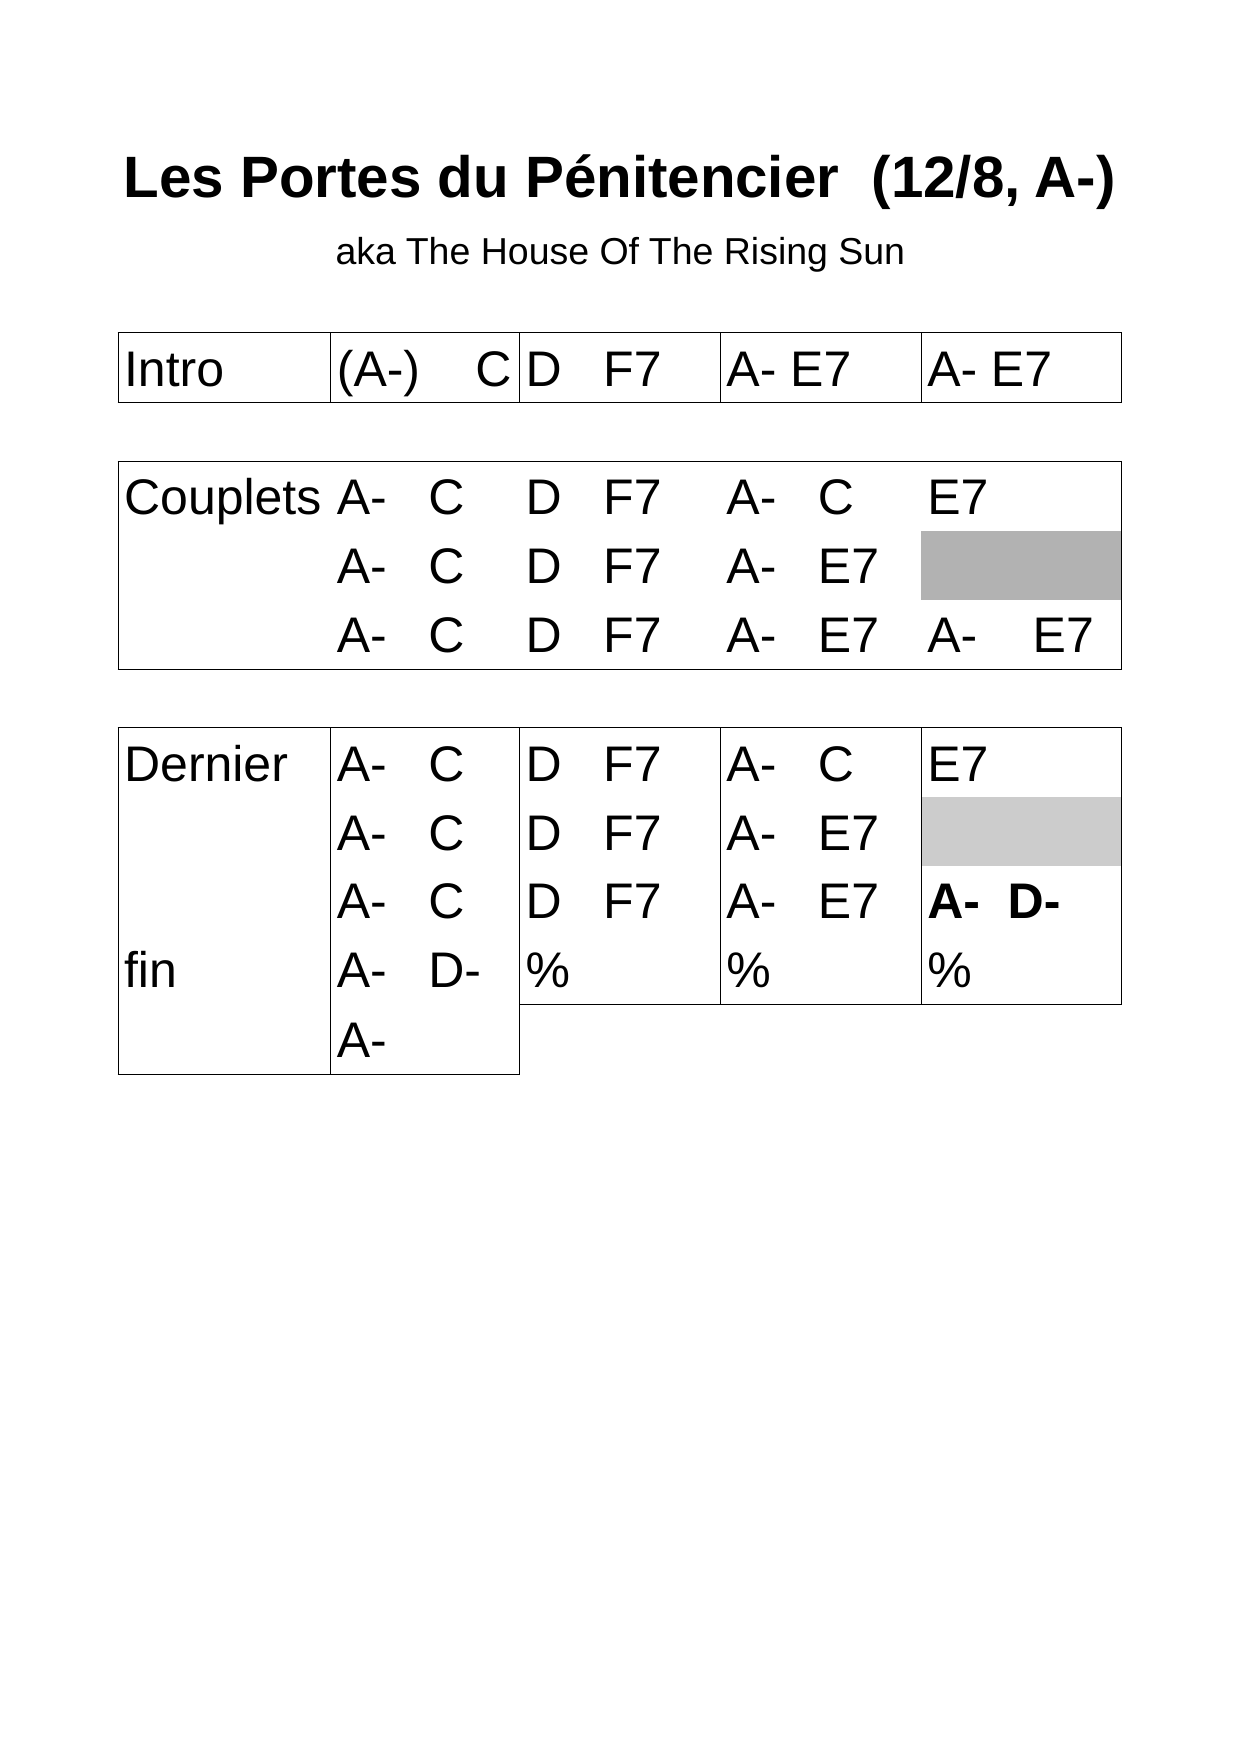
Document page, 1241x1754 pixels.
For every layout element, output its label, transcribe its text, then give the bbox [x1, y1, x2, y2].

table_cell [118, 670, 331, 727]
table_cell [119, 531, 331, 600]
table_cell [119, 600, 331, 669]
table_cell fin [119, 935, 330, 1004]
table_cell Couplets [119, 462, 331, 531]
table_cell [520, 403, 720, 461]
table_cell A- D- [922, 866, 1121, 935]
table_cell % [721, 935, 921, 1004]
table_cell [520, 670, 720, 727]
table_cell A- E7 [720, 600, 921, 669]
table_cell [921, 1005, 1122, 1074]
table_cell A- D- [331, 935, 519, 1004]
table_cell D F7 [520, 462, 720, 531]
table_cell [118, 403, 331, 461]
table_cell E7 [921, 462, 1121, 531]
table_cell D F7 [520, 600, 720, 669]
table_cell A- C [331, 462, 520, 531]
table_cell % [520, 935, 720, 1004]
table_cell [921, 670, 1122, 727]
title Les Portes du Pénitencier (12/8, A-) [118, 143, 1122, 210]
table_cell A- C [331, 728, 519, 797]
table_cell A- E7 [720, 531, 921, 600]
table_cell A- E7 [921, 600, 1121, 669]
table_cell A- C [331, 531, 520, 600]
table_cell E7 [922, 728, 1121, 797]
table_cell [720, 670, 921, 727]
table_cell A- E7 [721, 866, 921, 935]
table_cell A- C [331, 797, 519, 866]
table_cell D F7 [520, 797, 720, 866]
table_cell [922, 797, 1121, 866]
table_cell [720, 1005, 921, 1074]
table_cell D F7 [520, 531, 720, 600]
table_cell D F7 [520, 866, 720, 935]
table_cell [119, 1004, 330, 1074]
table_cell [520, 1005, 720, 1074]
table_cell A- C [721, 728, 921, 797]
table_cell [720, 403, 921, 461]
table_header A- E7 [721, 333, 921, 402]
table_cell [331, 670, 520, 727]
table_cell A- C [331, 866, 519, 935]
table_header (A-) C [331, 333, 519, 402]
subtitle aka The House Of The Rising Sun [118, 229, 1122, 272]
table_cell A- C [331, 600, 520, 669]
table_cell [119, 797, 330, 866]
table_cell D F7 [520, 728, 720, 797]
table_cell [921, 403, 1122, 461]
table_cell [331, 403, 520, 461]
table_cell [119, 866, 330, 935]
table_header A- E7 [922, 333, 1121, 402]
table_cell A- [331, 1004, 519, 1074]
table_cell % [922, 935, 1121, 1004]
table_header D F7 [520, 333, 720, 402]
table_cell [921, 531, 1121, 600]
table_header Intro [119, 333, 330, 402]
table_cell Dernier [119, 728, 330, 797]
table_cell A- E7 [721, 797, 921, 866]
table_cell A- C [720, 462, 921, 531]
